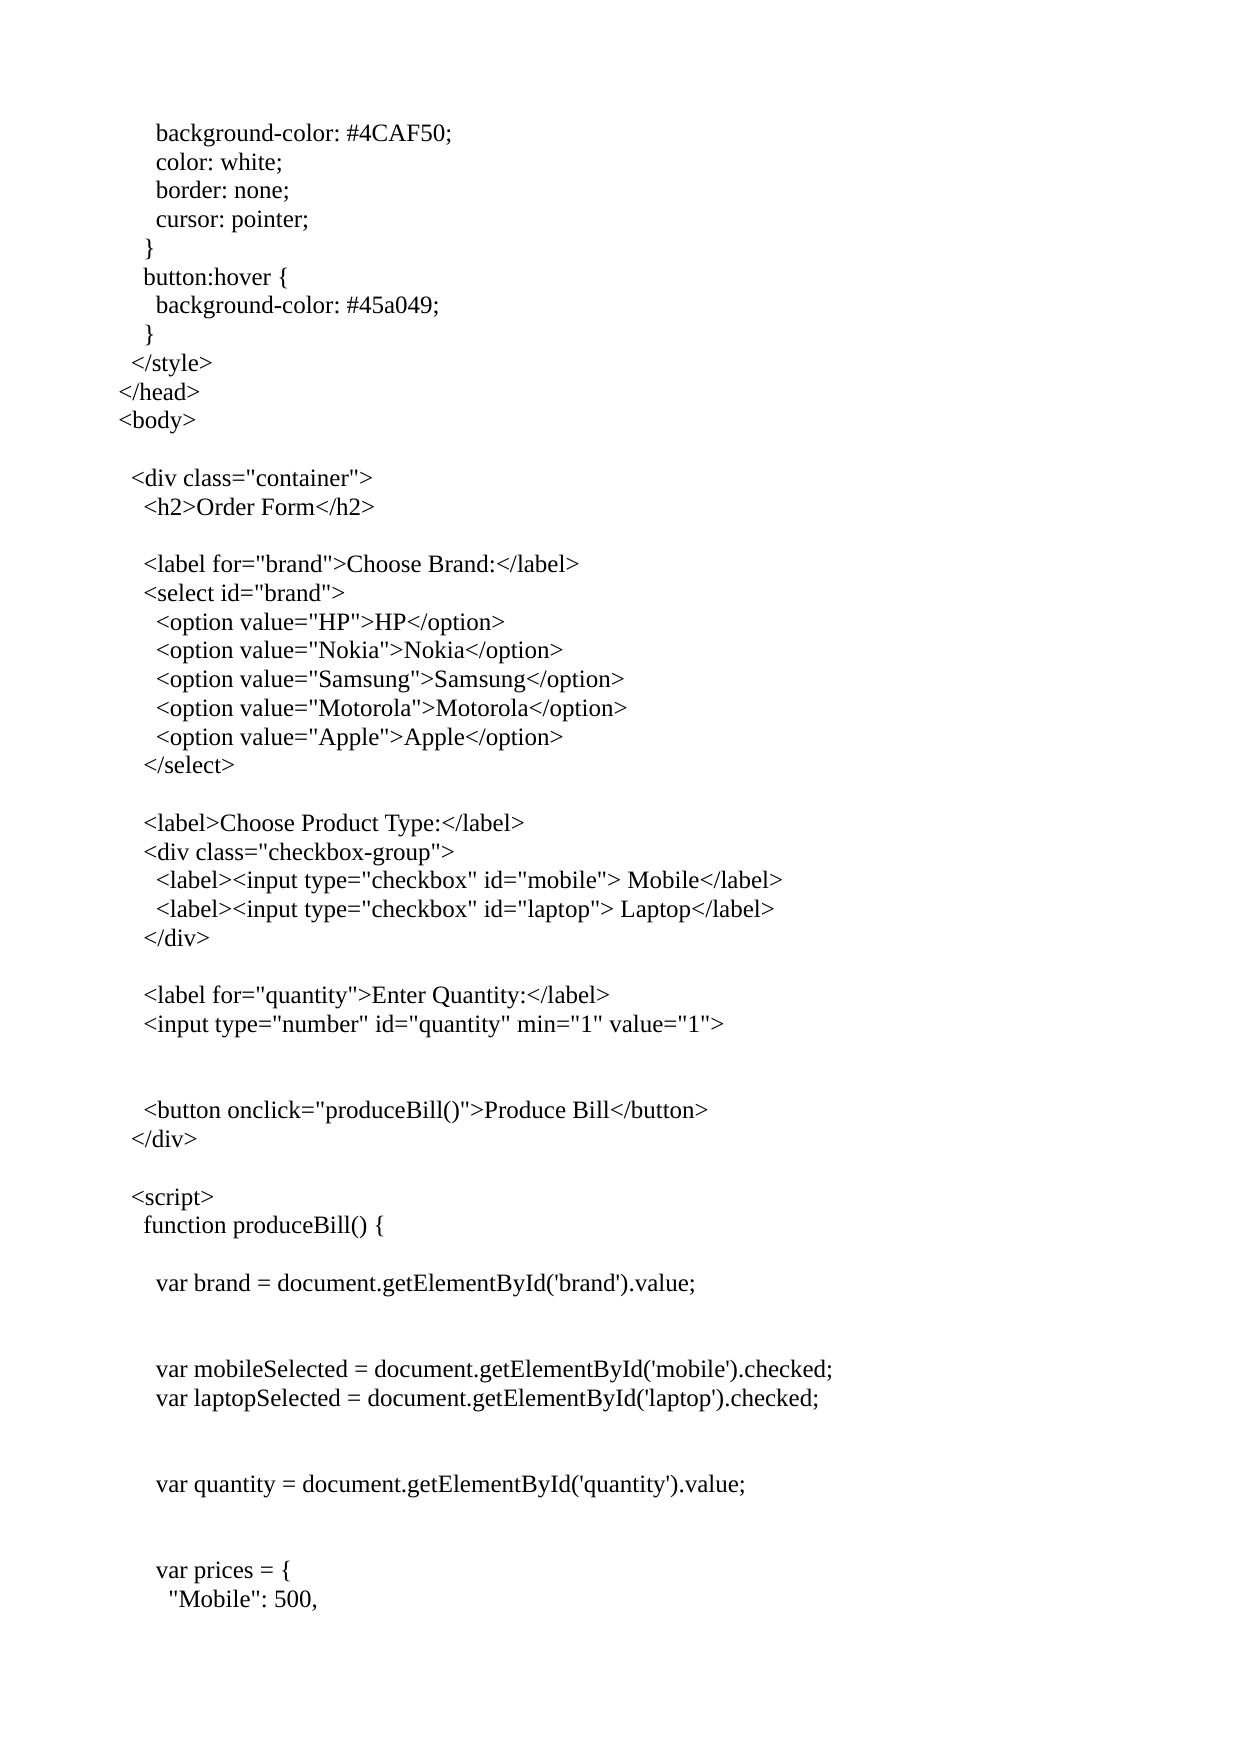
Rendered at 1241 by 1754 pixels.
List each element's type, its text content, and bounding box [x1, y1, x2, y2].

text </head> [118, 377, 1122, 406]
text <div class="checkbox-group"> [118, 837, 1122, 866]
text color: white; [118, 147, 1122, 176]
text <label for="brand">Choose Brand:</label> [118, 549, 1122, 578]
text <button onclick="produceBill()">Produce Bill</button> [118, 1096, 1122, 1124]
text var mobileSelected = document.getElementById('mobile').checked; [118, 1354, 1122, 1383]
text <label><input type="checkbox" id="laptop"> Laptop</label> [118, 894, 1122, 923]
text </style> [118, 348, 1122, 377]
text <script> [118, 1182, 1122, 1211]
text background-color: #45a049; [118, 291, 1122, 319]
text var brand = document.getElementById('brand').value; [118, 1268, 1122, 1297]
text <option value="Nokia">Nokia</option> [118, 636, 1122, 664]
text <label><input type="checkbox" id="mobile"> Mobile</label> [118, 866, 1122, 894]
text function produceBill() { [118, 1211, 1122, 1239]
text <input type="number" id="quantity" min="1" value="1"> [118, 1009, 1122, 1038]
text <body> [118, 406, 1122, 434]
text </div> [118, 1124, 1122, 1153]
text button:hover { [118, 262, 1122, 291]
text <option value="Samsung">Samsung</option> [118, 664, 1122, 693]
text var laptopSelected = document.getElementById('laptop').checked; [118, 1383, 1122, 1412]
text <select id="brand"> [118, 578, 1122, 607]
text <h2>Order Form</h2> [118, 492, 1122, 521]
text var quantity = document.getElementById('quantity').value; [118, 1469, 1122, 1498]
text </select> [118, 751, 1122, 779]
text } [118, 319, 1122, 348]
text cursor: pointer; [118, 204, 1122, 233]
text <label for="quantity">Enter Quantity:</label> [118, 981, 1122, 1009]
text border: none; [118, 176, 1122, 204]
text <option value="Motorola">Motorola</option> [118, 693, 1122, 722]
text </div> [118, 923, 1122, 952]
text var prices = { [118, 1556, 1122, 1584]
text <div class="container"> [118, 463, 1122, 492]
text <option value="HP">HP</option> [118, 607, 1122, 636]
text } [118, 233, 1122, 262]
text <label>Choose Product Type:</label> [118, 808, 1122, 837]
text "Mobile": 500, [118, 1584, 1122, 1613]
text background-color: #4CAF50; [118, 118, 1122, 147]
text <option value="Apple">Apple</option> [118, 722, 1122, 751]
